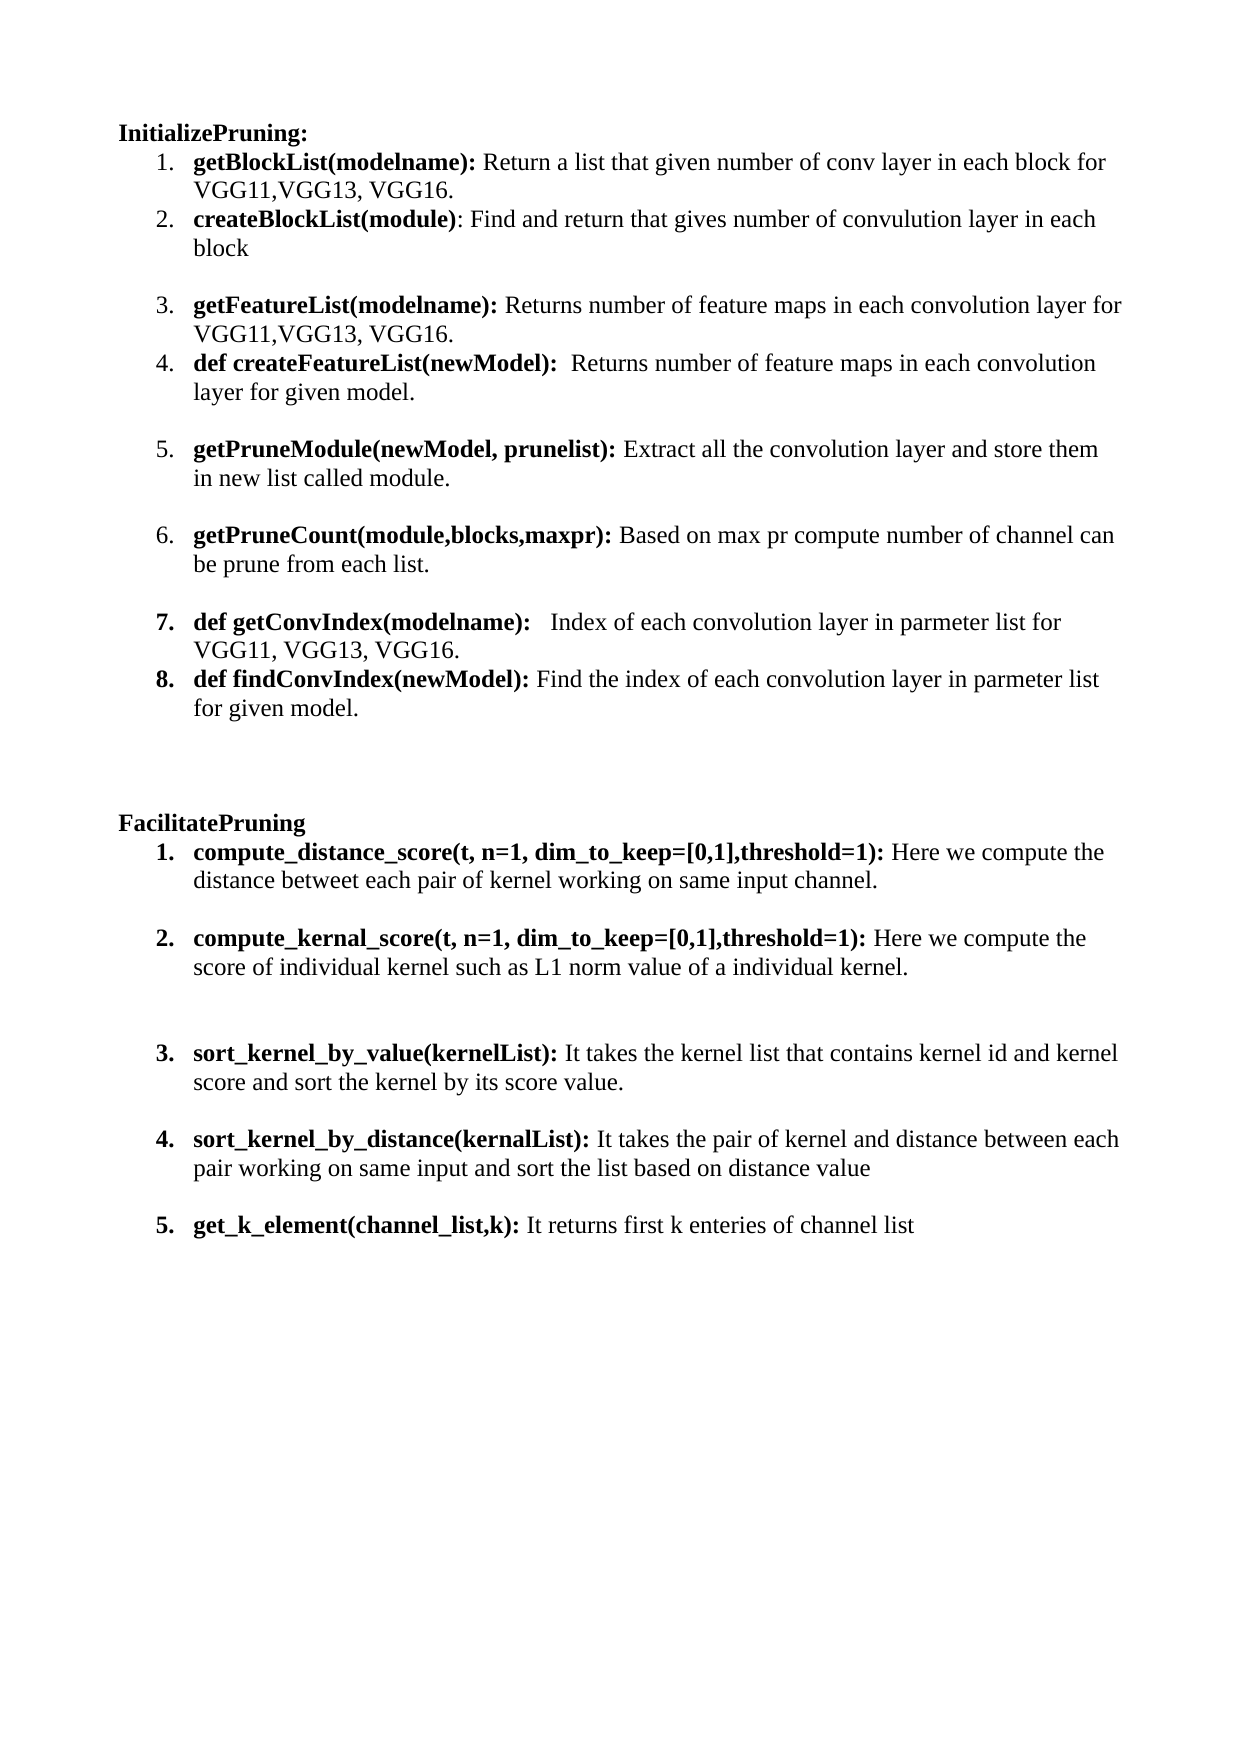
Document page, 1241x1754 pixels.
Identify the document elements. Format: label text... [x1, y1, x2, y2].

list def findConvIndex(newModel): Find the index of each convolution layer in parmeter list for given model. [156, 664, 1122, 722]
list getFeatureList(modelname): Returns number of feature maps in each convolution layer for VGG11,VGG13, VGG16. [156, 291, 1122, 348]
list compute_kernal_score(t, n=1, dim_to_keep=[0,1],threshold=1): Here we compute the score of individual kernel such as L1 norm value of a individual kernel. [156, 923, 1122, 981]
text InitializePruning: [118, 118, 1122, 147]
list getPruneCount(module,blocks,maxpr): Based on max pr compute number of channel can be prune from each list. [156, 521, 1122, 607]
list getBlockList(modelname): Return a list that given number of conv layer in each block for VGG11,VGG13, VGG16. [156, 147, 1122, 204]
list get_k_element(channel_list,k): It returns first k enteries of channel list [156, 1211, 1122, 1239]
list def createFeatureList(newModel): Returns number of feature maps in each convolution layer for given model. [156, 348, 1122, 434]
list compute_distance_score(t, n=1, dim_to_keep=[0,1],threshold=1): Here we compute the distance betweet each pair of kernel working on same input channel. [156, 837, 1122, 894]
list getPruneModule(newModel, prunelist): Extract all the convolution layer and store them in new list called module. [156, 434, 1122, 521]
list createBlockList(module): Find and return that gives number of convulution layer in each block [156, 204, 1122, 291]
list sort_kernel_by_distance(kernalList): It takes the pair of kernel and distance between each pair working on same input and sort the list based on distance value [156, 1124, 1122, 1182]
list sort_kernel_by_value(kernelList): It takes the kernel list that contains kernel id and kernel score and sort the kernel by its score value. [156, 1038, 1122, 1096]
text FacilitatePruning [118, 808, 1122, 837]
list def getConvIndex(modelname): Index of each convolution layer in parmeter list for VGG11, VGG13, VGG16. [156, 607, 1122, 664]
